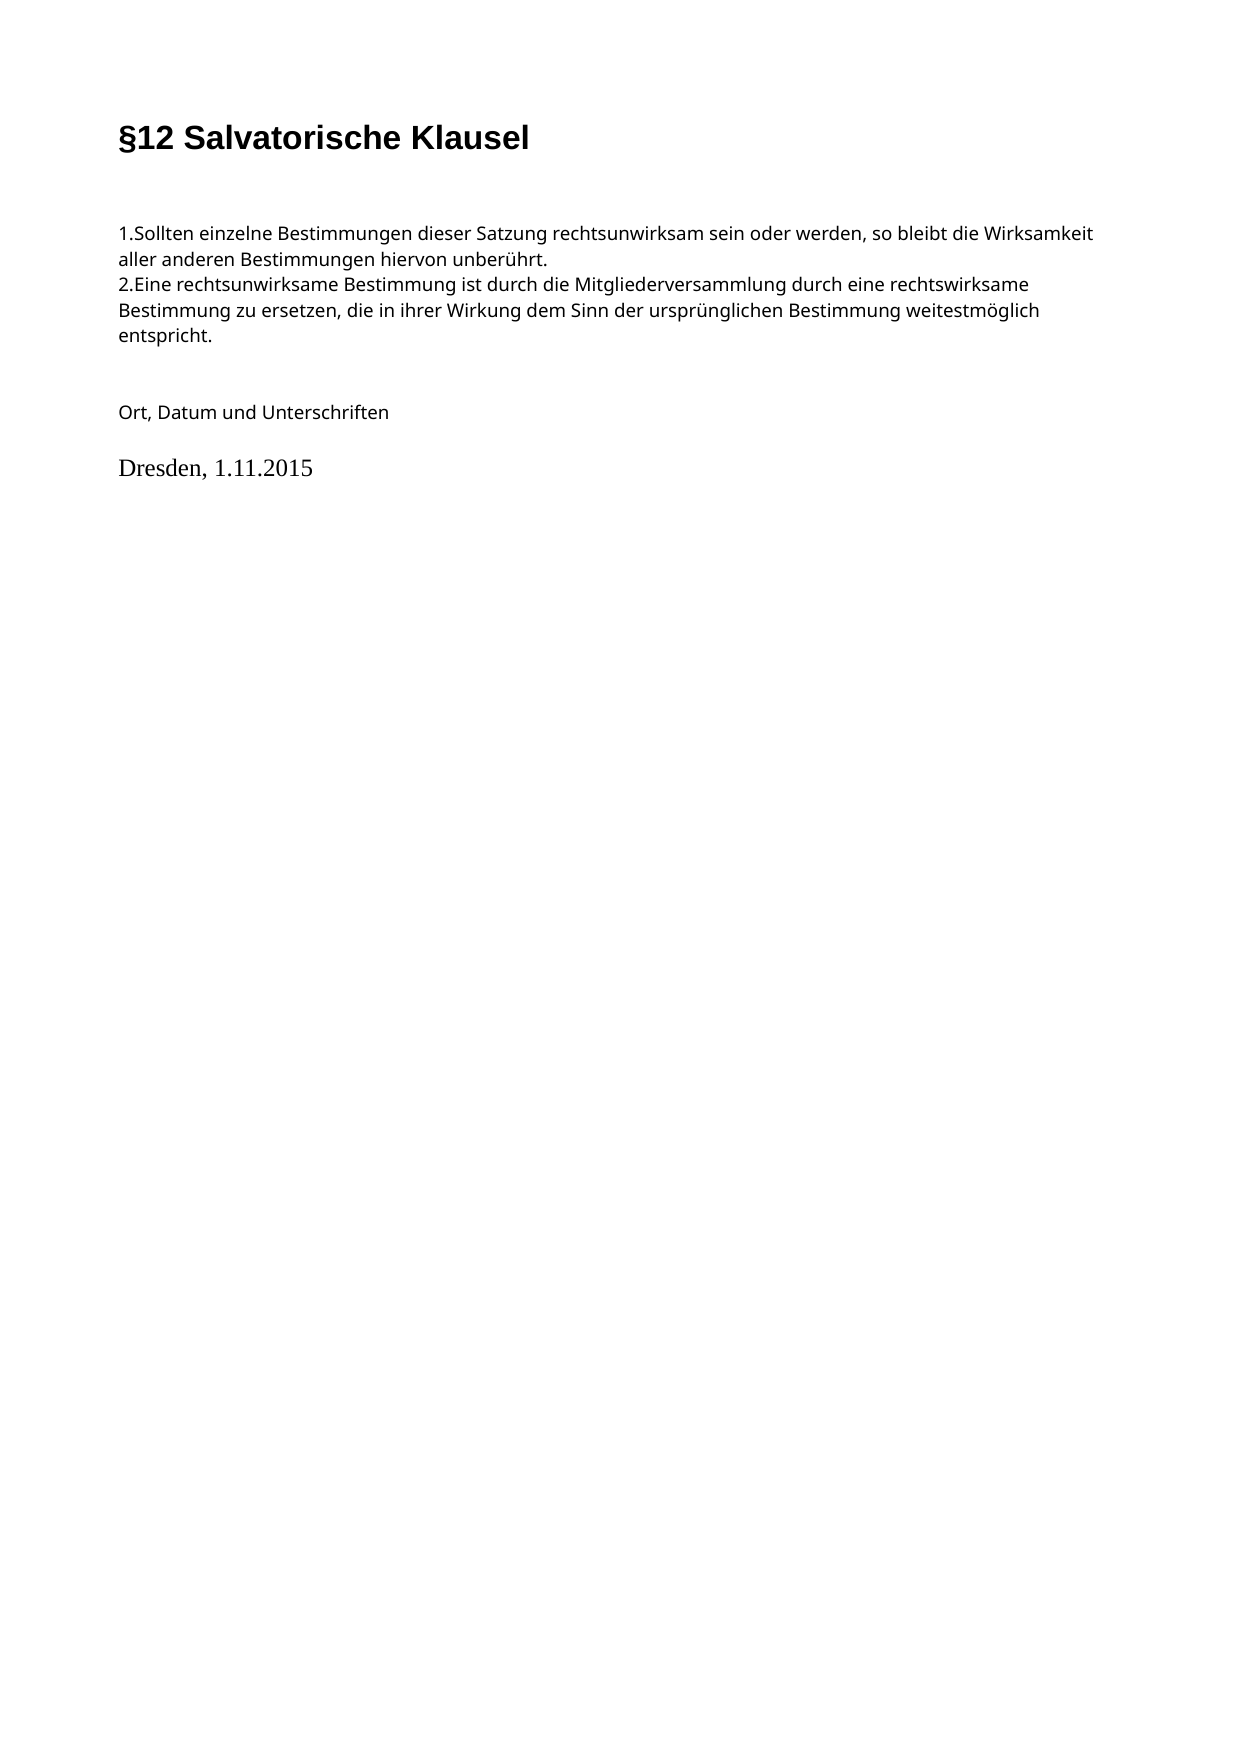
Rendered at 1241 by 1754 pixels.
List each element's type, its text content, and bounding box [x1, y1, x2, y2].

text Ort, Datum und Unterschriften [118, 399, 1122, 424]
list Sollten einzelne Bestimmungen dieser Satzung rechtsunwirksam sein oder werden, so bleibt die Wirksamkeit aller anderen Bestimmungen hiervon unberührt. [118, 220, 1122, 271]
subtitle §12 Salvatorische Klausel [118, 118, 1122, 157]
text Dresden, 1.11.2015 [118, 453, 1122, 511]
list Eine rechtsunwirksame Bestimmung ist durch die Mitgliederversammlung durch eine rechtswirksame Bestimmung zu ersetzen, die in ihrer Wirkung dem Sinn der ursprünglichen Bestimmung weitestmöglich entspricht. [118, 271, 1122, 348]
